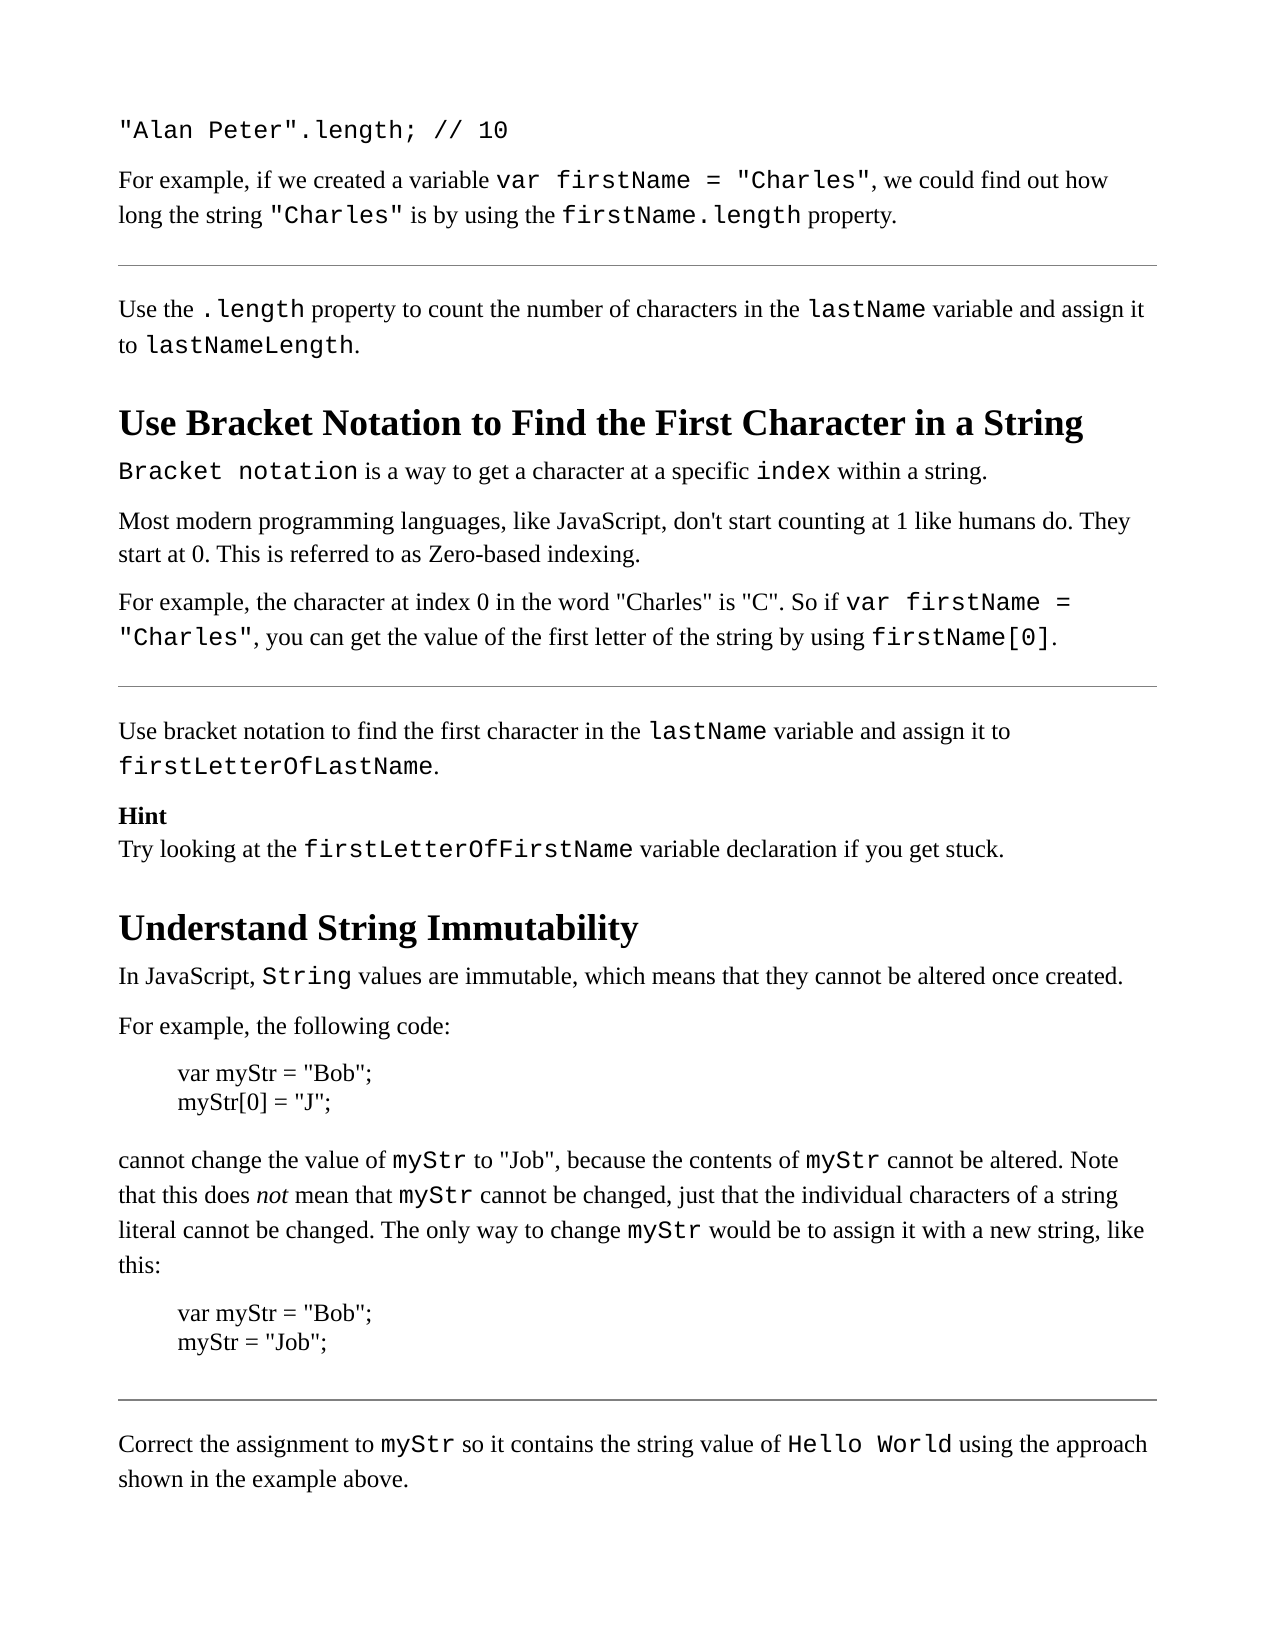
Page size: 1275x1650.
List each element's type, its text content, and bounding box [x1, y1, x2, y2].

text In JavaScript, String values are immutable, which means that they cannot be altered once created. [118, 961, 1157, 992]
text For example, the following code: [118, 1011, 1157, 1039]
text For example, the character at index 0 in the word "Charles" is "C". So if var firstName = "Charles", you can get the value of the first letter of the string by using firstName[0]. [118, 587, 1157, 653]
subtitle Understand String Immutability [118, 905, 1157, 948]
text var myStr = "Bob"; myStr = "Job"; [177, 1298, 1098, 1356]
text Most modern programming languages, like JavaScript, don't start counting at 1 like humans do. They start at 0. This is referred to as Zero-based indexing. [118, 506, 1157, 568]
text var myStr = "Bob"; myStr[0] = "J"; [177, 1058, 1098, 1116]
text Use the .length property to count the number of characters in the lastName variable and assign it to lastNameLength. [118, 294, 1157, 361]
text Hint Try looking at the firstLetterOfFirstName variable declaration if you get stuck. [118, 801, 1157, 865]
subtitle Use Bracket Notation to Find the First Character in a String [118, 401, 1157, 444]
text Bracket notation is a way to get a character at a specific index within a string. [118, 456, 1157, 487]
text For example, if we created a variable var firstName = "Charles", we could find out how long the string "Charles" is by using the firstName.length property. [118, 165, 1157, 231]
text "Alan Peter".length; // 10 [118, 118, 1157, 146]
text Correct the assignment to myStr so it contains the string value of Hello World using the approach shown in the example above. [118, 1429, 1157, 1493]
text Use bracket notation to find the first character in the lastName variable and assign it to firstLetterOfLastName. [118, 716, 1157, 782]
text cannot change the value of myStr to "Job", because the contents of myStr cannot be altered. Note that this does not mean that myStr cannot be changed, just that the individual characters of a string literal cannot be changed. The only way to change myStr would be to assign it with a new string, like this: [118, 1145, 1157, 1279]
